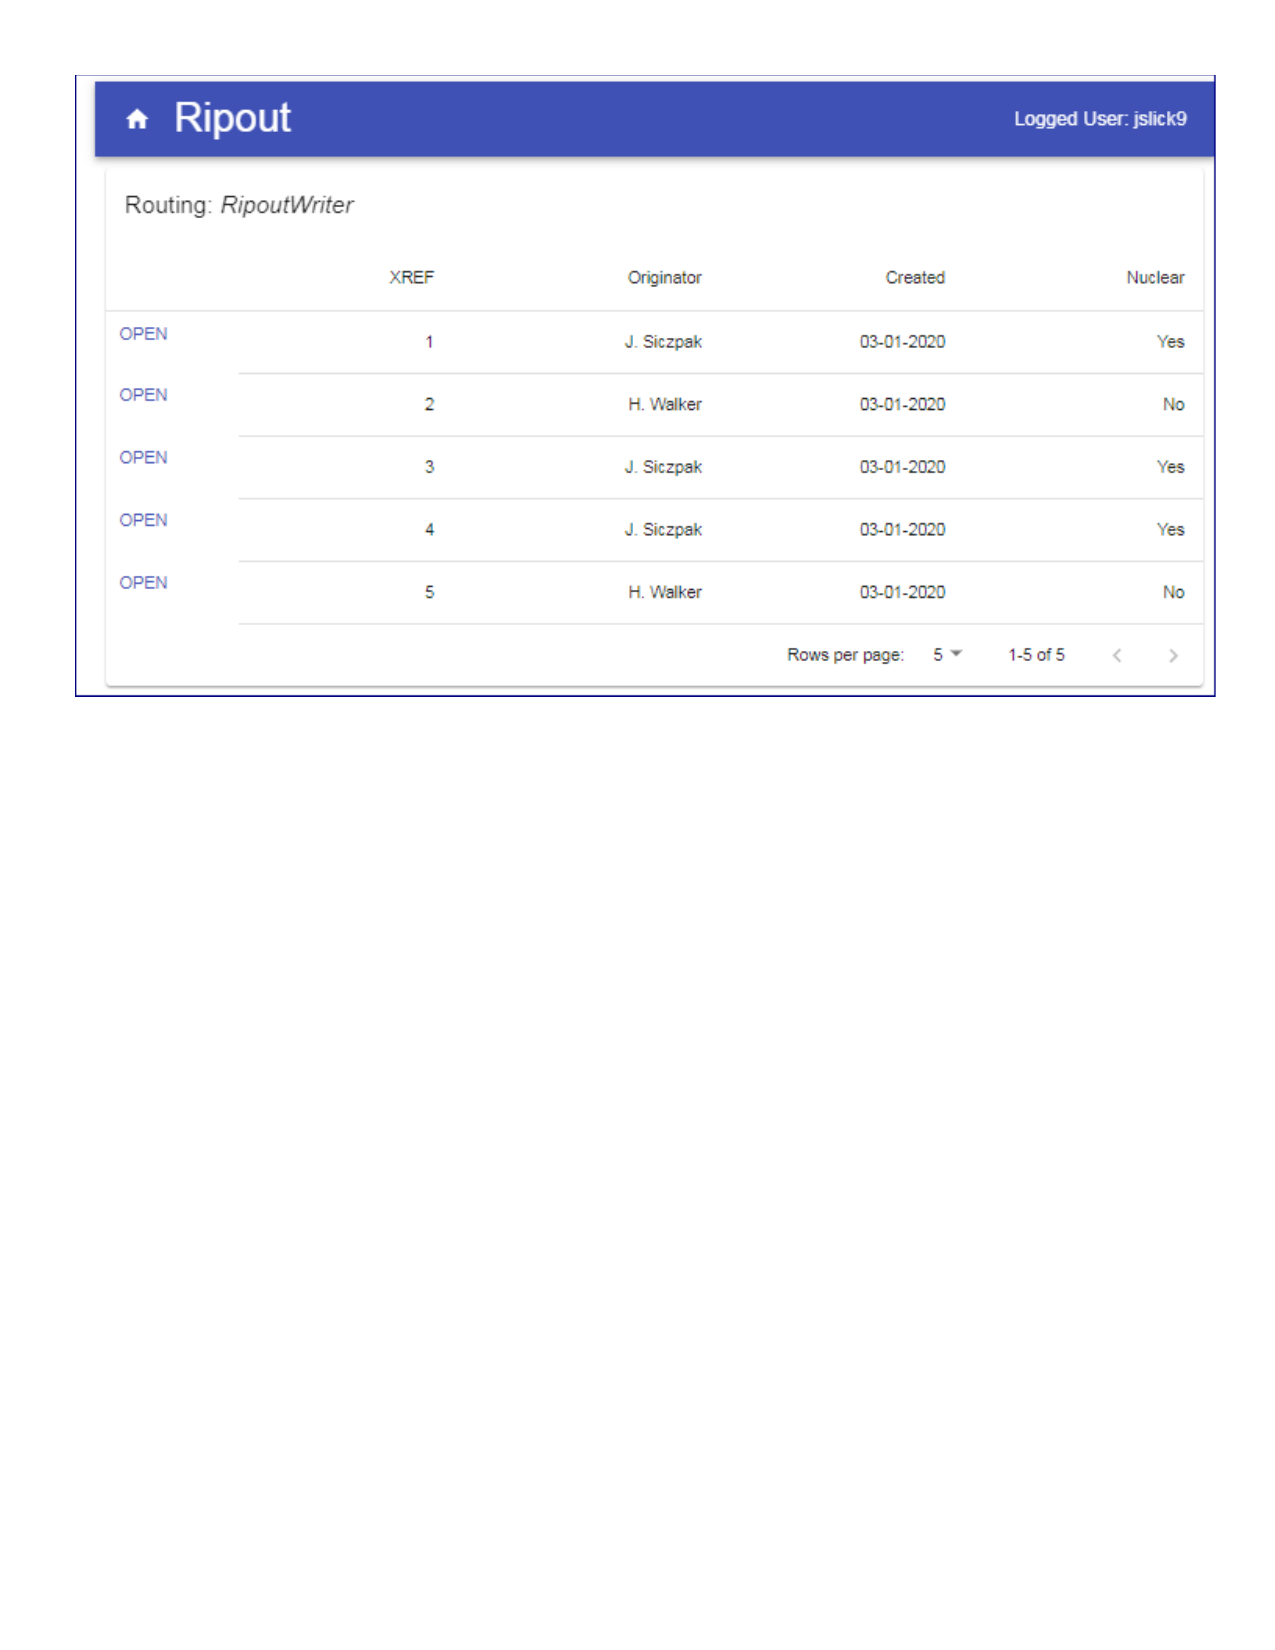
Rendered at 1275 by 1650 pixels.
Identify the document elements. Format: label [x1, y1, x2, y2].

picture [75, 75, 1216, 697]
